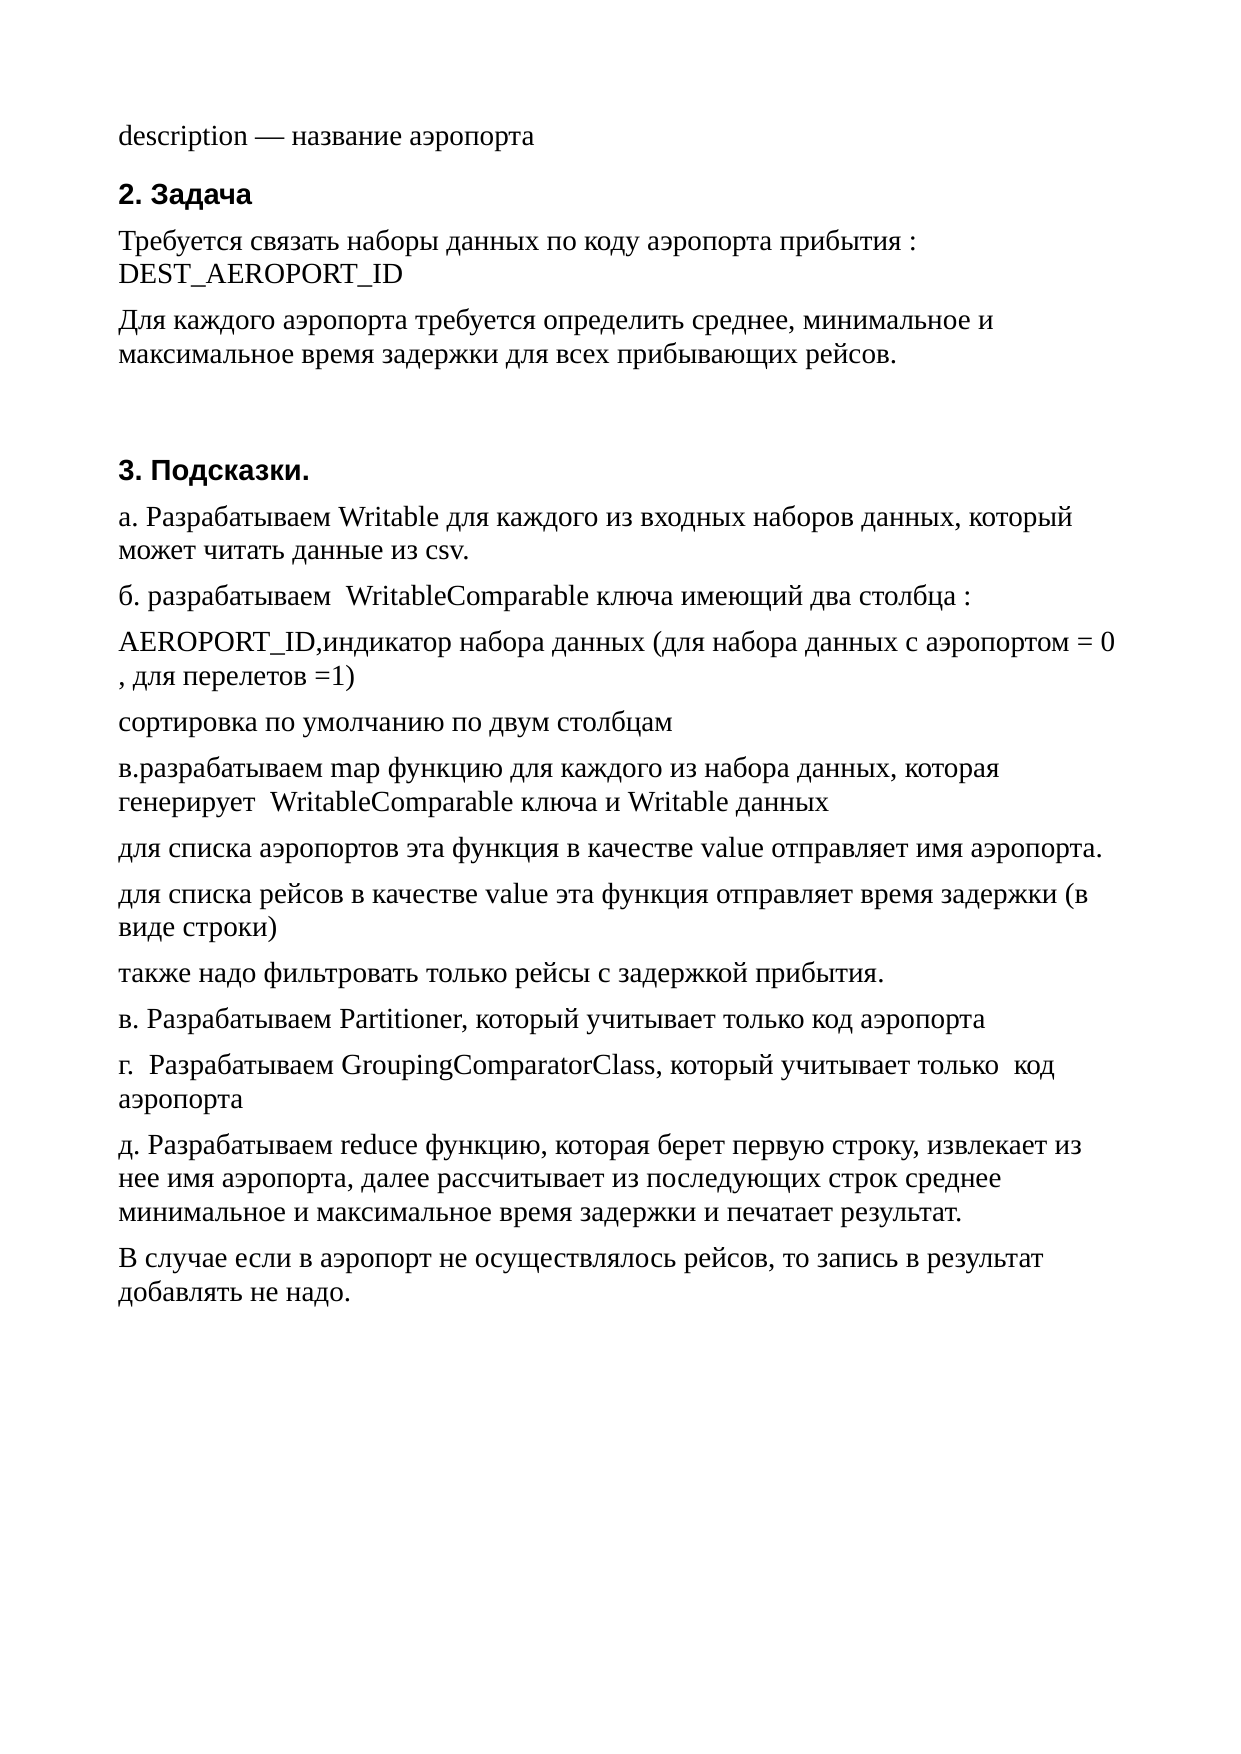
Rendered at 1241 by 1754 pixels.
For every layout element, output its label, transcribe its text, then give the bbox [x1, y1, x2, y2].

text также надо фильтровать только рейсы с задержкой прибытия. [118, 955, 1122, 989]
subtitle 2. Задача [118, 177, 1122, 210]
text б. разрабатываем WritableComparable ключа имеющий два столбца : [118, 578, 1122, 612]
text Для каждого аэропорта требуется определить среднее, минимальное и максимальное время задержки для всех прибывающих рейсов. [118, 302, 1122, 369]
text description — название аэропорта [118, 118, 1122, 152]
text сортировка по умолчанию по двум столбцам [118, 704, 1122, 738]
text AEROPORT_ID,индикатор набора данных (для набора данных с аэропортом = 0 , для перелетов =1) [118, 624, 1122, 692]
text г. Разрабатываем GroupingComparatorClass, который учитывает только код аэропорта [118, 1047, 1122, 1114]
text для списка аэропортов эта функция в качестве value отправляет имя аэропорта. [118, 830, 1122, 863]
text В случае если в аэропорт не осуществлялось рейсов, то запись в результат добавлять не надо. [118, 1240, 1122, 1307]
text в.разрабатываем map функцию для каждого из набора данных, которая генерирует WritableComparable ключа и Writable данных [118, 750, 1122, 817]
text а. Разрабатываем Writable для каждого из входных наборов данных, который может читать данные из csv. [118, 499, 1122, 566]
text для списка рейсов в качестве value эта функция отправляет время задержки (в виде строки) [118, 876, 1122, 943]
subtitle 3. Подcказки. [118, 453, 1122, 486]
text в. Разрабатываем Partitioner, который учитывает только код аэропорта [118, 1001, 1122, 1035]
text д. Разрабатываем reduce функцию, которая берет первую строку, извлекает из нее имя аэропорта, далее рассчитывает из последующих строк среднее минимальное и максимальное время задержки и печатает результат. [118, 1127, 1122, 1228]
text Требуется связать наборы данных по коду аэропорта прибытия : DEST_AEROPORT_ID [118, 223, 1122, 290]
